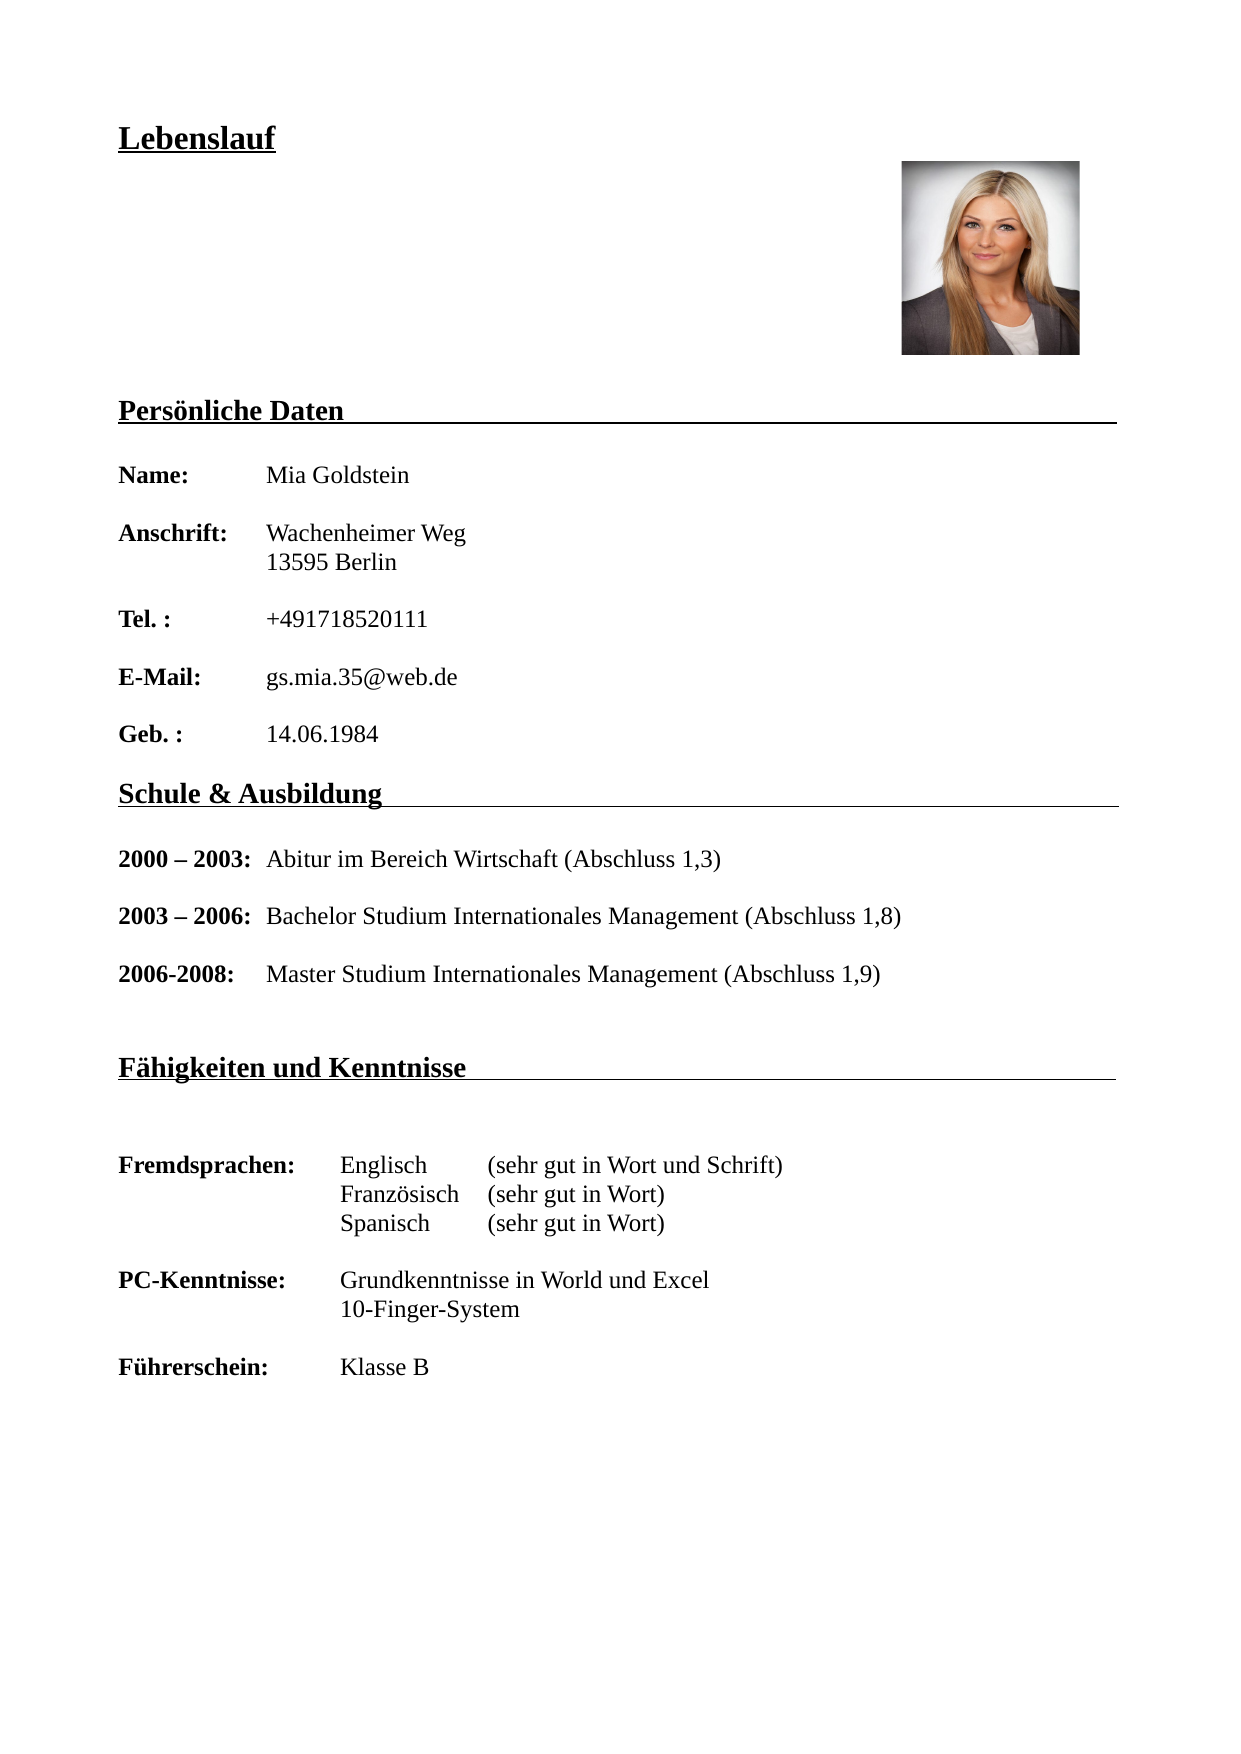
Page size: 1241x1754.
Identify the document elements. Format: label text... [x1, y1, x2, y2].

text Spanisch (sehr gut in Wort) [118, 1208, 1122, 1237]
text Geb. : 14.06.1984 [118, 719, 1122, 748]
text Führerschein: Klasse B [118, 1352, 1122, 1380]
picture [901, 161, 1080, 355]
text E-Mail: gs.mia.35@web.de [118, 662, 1122, 690]
text Anschrift: Wachenheimer Weg [118, 518, 1122, 547]
text 10-Finger-System [118, 1294, 1122, 1323]
text Persönliche Daten [118, 393, 1122, 427]
text 2000 – 2003: Abitur im Bereich Wirtschaft (Abschluss 1,3) [118, 844, 1122, 872]
text 13595 Berlin [118, 547, 1122, 575]
text 2006-2008: Master Studium Internationales Management (Abschluss 1,9) [118, 959, 1122, 987]
text Tel. : +491718520111 [118, 604, 1122, 633]
text Schule & Ausbildung [118, 777, 1122, 810]
text Lebenslauf [118, 118, 1122, 156]
text Name: Mia Goldstein [118, 460, 1122, 489]
text 2003 – 2006: Bachelor Studium Internationales Management (Abschluss 1,8) [118, 901, 1122, 930]
text PC-Kenntnisse: Grundkenntnisse in World und Excel [118, 1265, 1122, 1294]
text Fähigkeiten und Kenntnisse [118, 1050, 1122, 1083]
text Fremdsprachen: Englisch (sehr gut in Wort und Schrift) [118, 1150, 1122, 1179]
text Französisch (sehr gut in Wort) [118, 1179, 1122, 1208]
